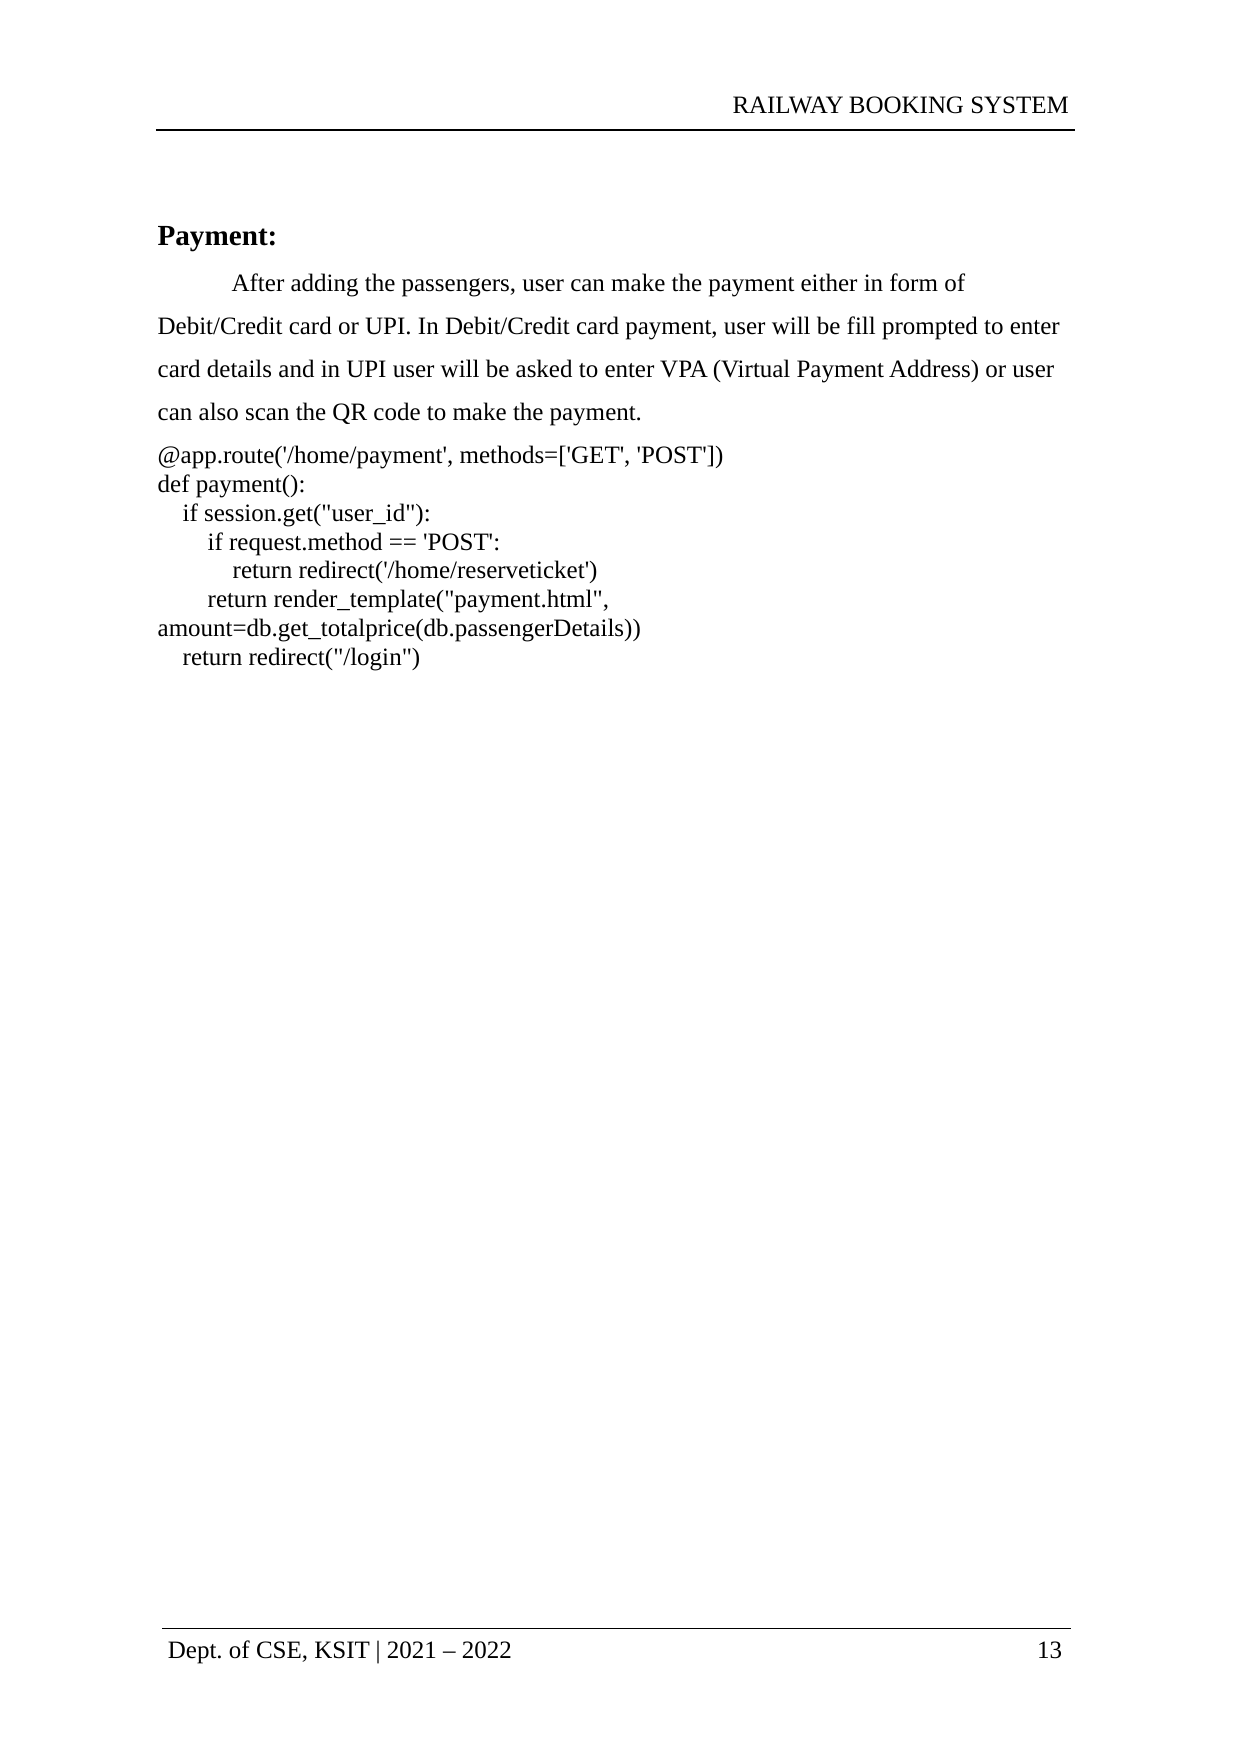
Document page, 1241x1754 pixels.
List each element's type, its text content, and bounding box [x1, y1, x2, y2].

text def payment(): [157, 469, 1083, 498]
text return redirect('/home/reserveticket') [157, 556, 1083, 584]
text After adding the passengers, user can make the payment either in form of Debit/Credit card or UPI. In Debit/Credit card payment, user will be fill prompted to enter card details and in UPI user will be asked to enter VPA (Virtual Payment Address) or user can also scan the QR code to make the payment. [157, 268, 1083, 426]
text return render_template("payment.html", amount=db.get_totalprice(db.passengerDetails)) [157, 584, 1083, 642]
text if session.get("user_id"): [157, 498, 1083, 527]
text @app.route('/home/payment', methods=['GET', 'POST']) [157, 441, 1083, 469]
text if request.method == 'POST': [157, 527, 1083, 556]
text Payment: [157, 218, 1083, 251]
text return redirect("/login") [157, 642, 1083, 671]
